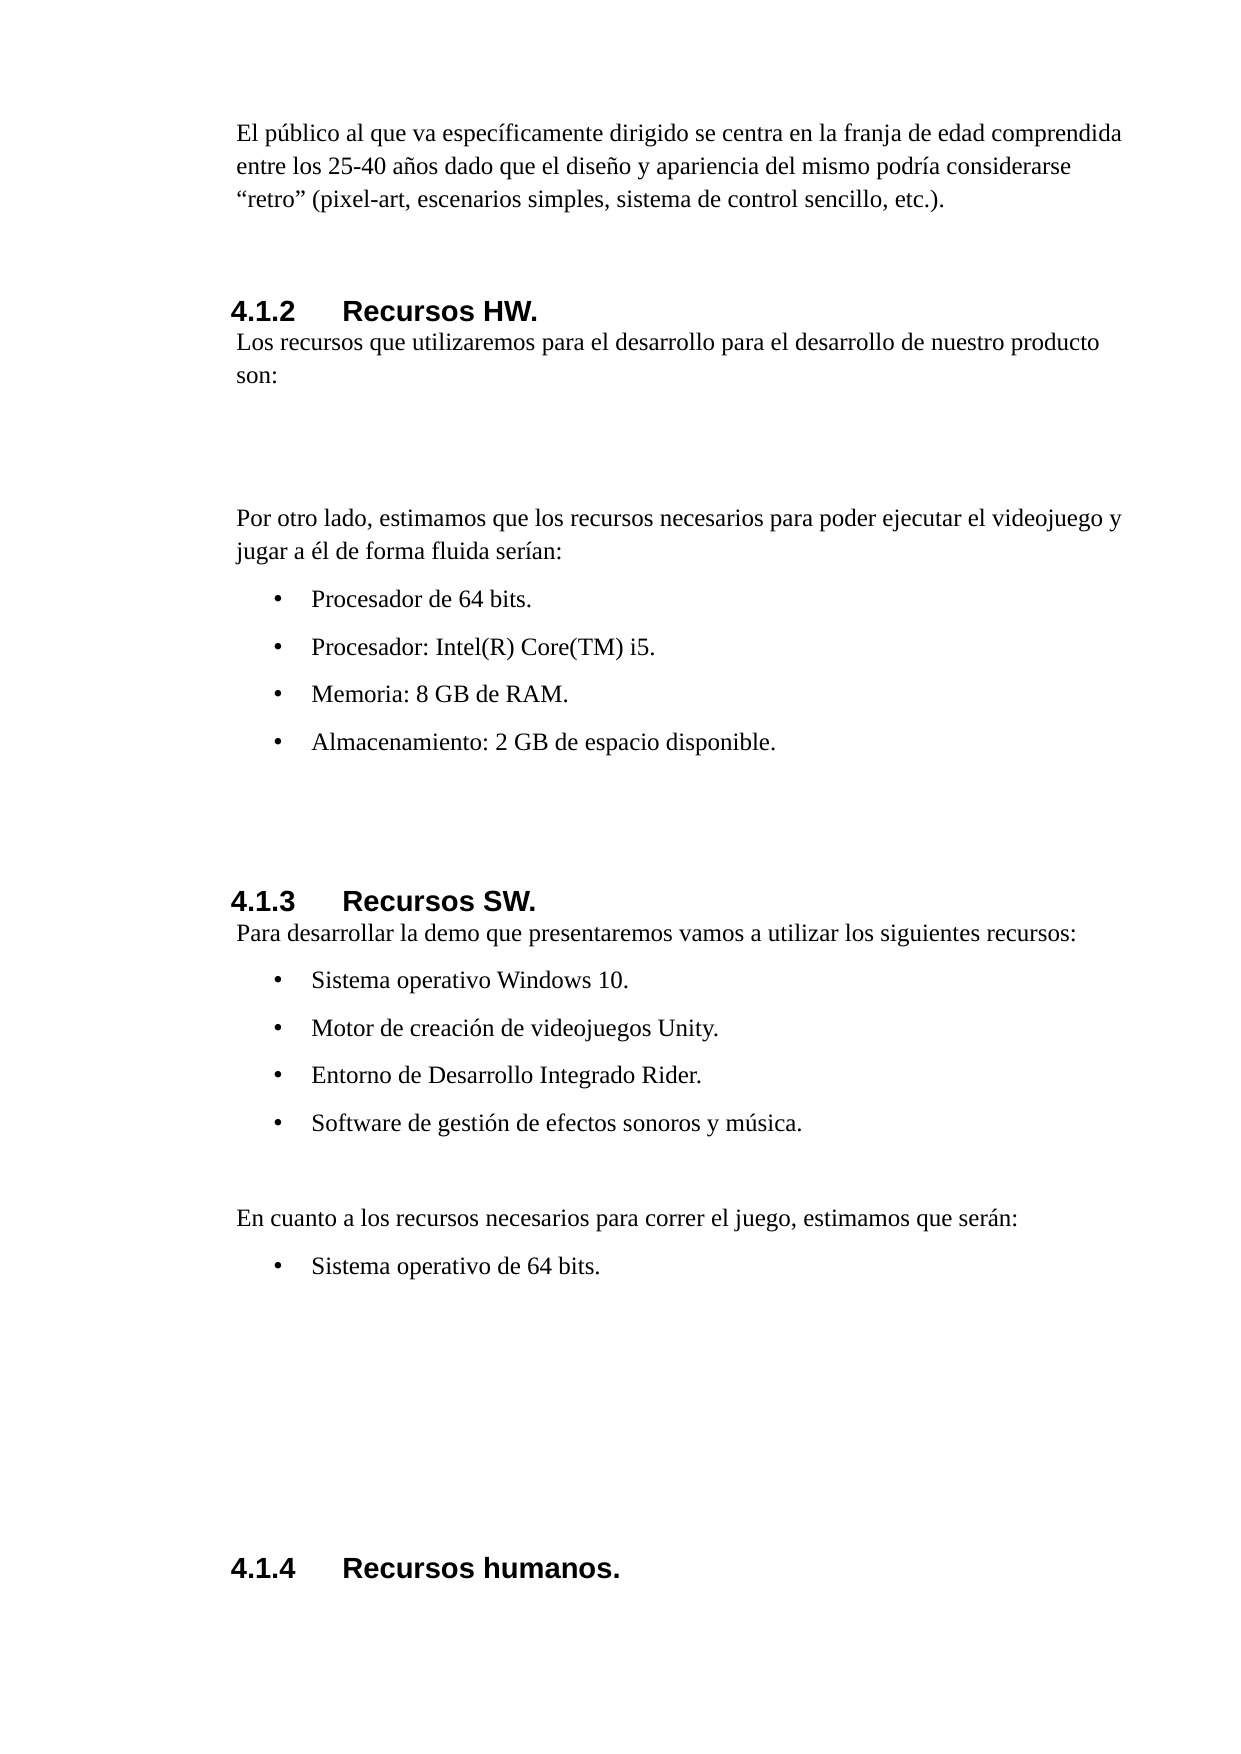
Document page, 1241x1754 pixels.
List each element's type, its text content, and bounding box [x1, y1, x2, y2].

list Sistema operativo Windows 10. [274, 965, 1122, 994]
text Los recursos que utilizaremos para el desarrollo para el desarrollo de nuestro producto son: [236, 327, 1122, 389]
text En cuanto a los recursos necesarios para correr el juego, estimamos que serán: [236, 1203, 1122, 1232]
text Por otro lado, estimamos que los recursos necesarios para poder ejecutar el videojuego y jugar a él de forma fluida serían: [236, 503, 1122, 565]
list Almacenamiento: 2 GB de espacio disponible. [274, 727, 1122, 756]
list Motor de creación de videojuegos Unity. [274, 1013, 1122, 1042]
subtitle Recursos humanos. [231, 1551, 1122, 1585]
list Software de gestión de efectos sonoros y música. [274, 1108, 1122, 1137]
subtitle Recursos SW. [231, 884, 1122, 918]
list Memoria: 8 GB de RAM. [274, 679, 1122, 708]
list Sistema operativo de 64 bits. [274, 1251, 1122, 1280]
list Procesador de 64 bits. [274, 584, 1122, 613]
subtitle Recursos HW. [231, 294, 1122, 327]
list Entorno de Desarrollo Integrado Rider. [274, 1061, 1122, 1089]
text El público al que va específicamente dirigido se centra en la franja de edad comprendida entre los 25-40 años dado que el diseño y apariencia del mismo podría considerarse “retro” (pixel-art, escenarios simples, sistema de control sencillo, etc.). [236, 118, 1122, 213]
list Procesador: Intel(R) Core(TM) i5. [274, 632, 1122, 660]
text Para desarrollar la demo que presentaremos vamos a utilizar los siguientes recursos: [236, 918, 1122, 946]
